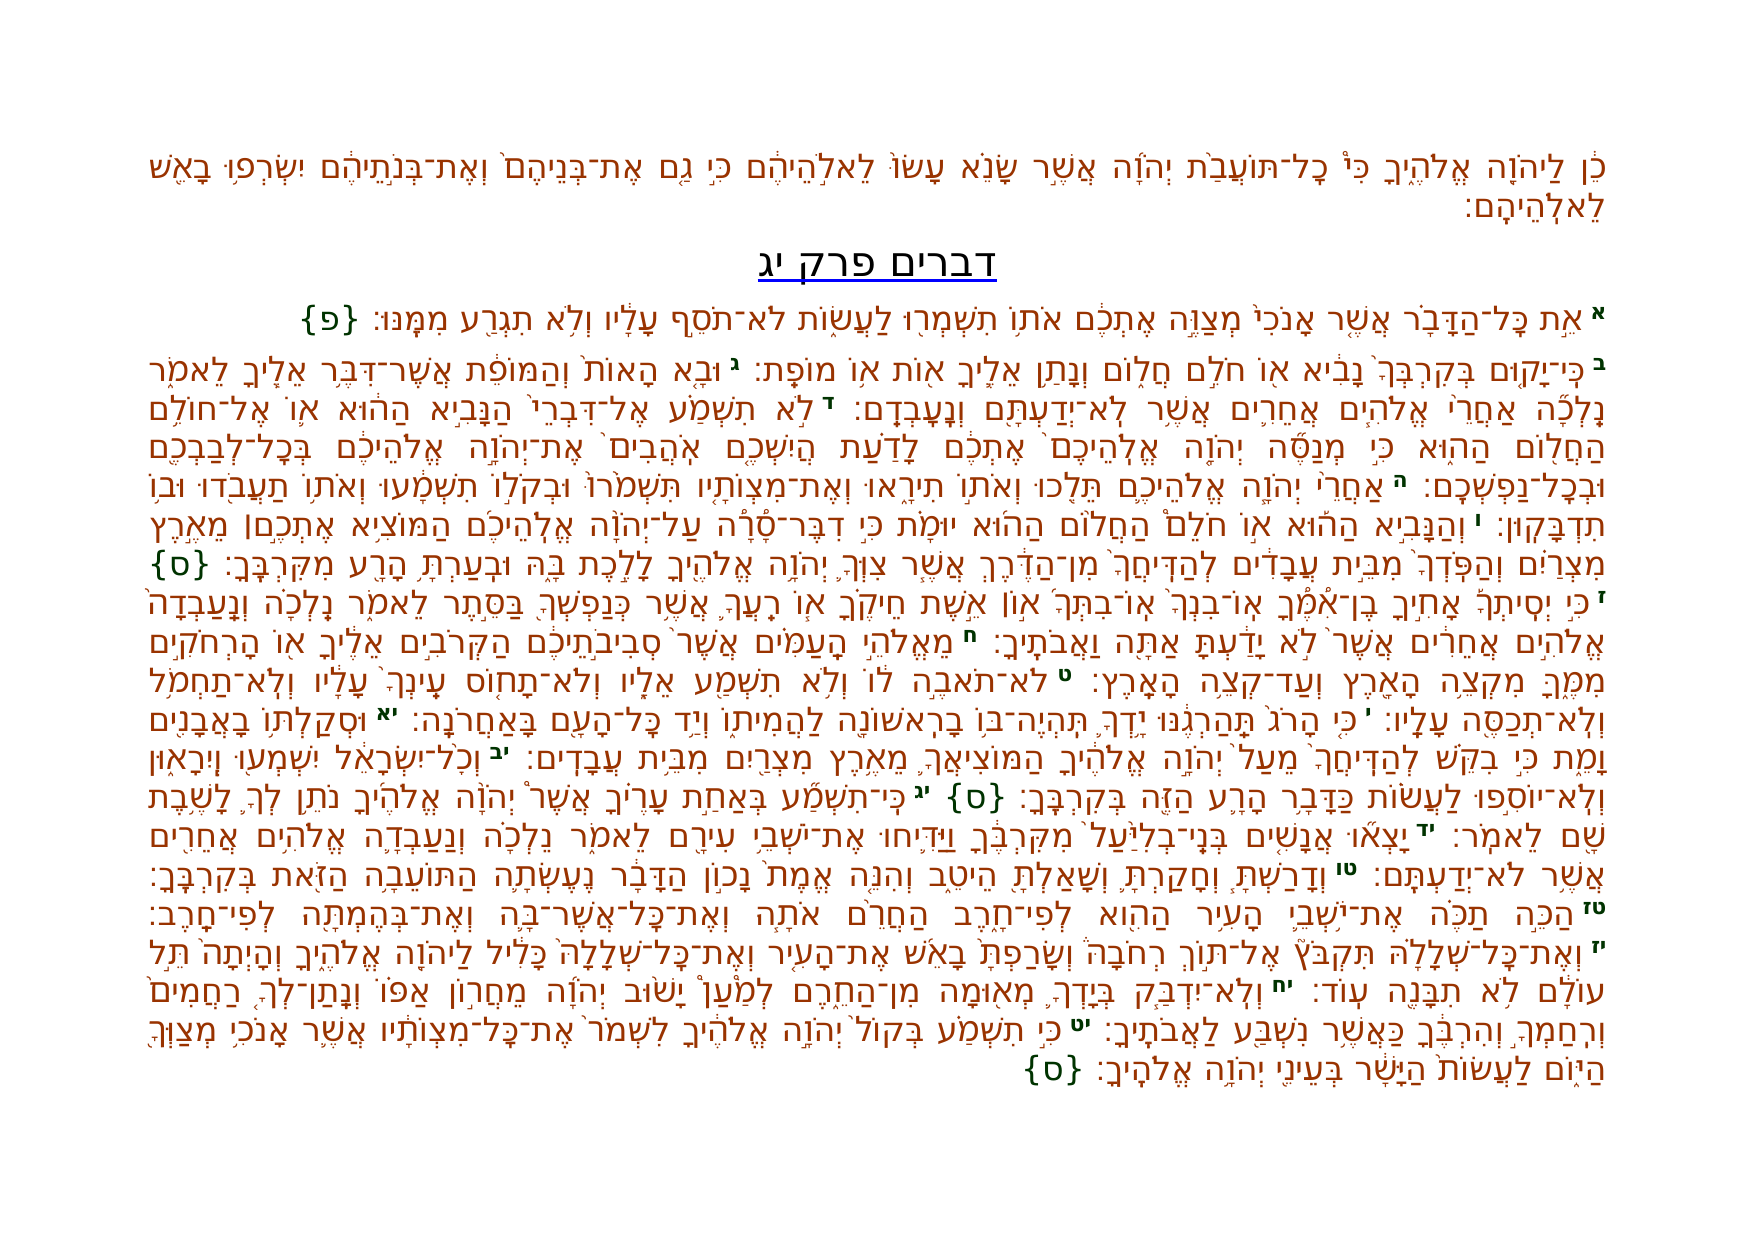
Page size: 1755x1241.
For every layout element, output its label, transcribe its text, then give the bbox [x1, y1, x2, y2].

text ב כִּֽי־יָק֤וּם בְּקִרְבְּךָ֙ נָבִ֔יא א֖וֹ חֹלֵ֣ם חֲל֑וֹם וְנָתַ֥ן אֵלֶ֛יךָ א֖וֹת א֥וֹ מוֹפֵֽת׃ ג וּבָ֤א הָאוֹת֙ וְהַמּוֹפֵ֔ת אֲשֶׁר־דִּבֶּ֥ר אֵלֶ֖יךָ לֵאמֹ֑ר נֵֽלְכָ֞ה אַחֲרֵ֨י אֱלֹהִ֧ים אֲחֵרִ֛ים אֲשֶׁ֥ר לֹֽא־יְדַעְתָּ֖ם וְנׇֽעׇבְדֵֽם׃ ד לֹ֣א תִשְׁמַ֗ע אֶל־דִּבְרֵי֙ הַנָּבִ֣יא הַה֔וּא א֛וֹ אֶל־חוֹלֵ֥ם הַחֲל֖וֹם הַה֑וּא כִּ֣י מְנַסֶּ֞ה יְהֹוָ֤ה אֱלֹֽהֵיכֶם֙ אֶתְכֶ֔ם לָדַ֗עַת הֲיִשְׁכֶ֤ם אֹֽהֲבִים֙ אֶת־יְהֹוָ֣ה אֱלֹהֵיכֶ֔ם בְּכׇל־לְבַבְכֶ֖ם וּבְכׇל־נַפְשְׁכֶֽם׃ ה אַחֲרֵ֨י יְהֹוָ֧ה אֱלֹהֵיכֶ֛ם תֵּלֵ֖כוּ וְאֹת֣וֹ תִירָ֑אוּ וְאֶת־מִצְוֺתָ֤יו תִּשְׁמֹ֙רוּ֙ וּבְקֹל֣וֹ תִשְׁמָ֔עוּ וְאֹת֥וֹ תַעֲבֹ֖דוּ וּב֥וֹ תִדְבָּקֽוּן׃ ו וְהַנָּבִ֣יא הַה֡וּא א֣וֹ חֹלֵם֩ הַחֲל֨וֹם הַה֜וּא יוּמָ֗ת כִּ֣י דִבֶּר־סָ֠רָ֠ה עַל־יְהֹוָ֨ה אֱלֹֽהֵיכֶ֜ם הַמּוֹצִ֥יא אֶתְכֶ֣ם׀ מֵאֶ֣רֶץ מִצְרַ֗יִם וְהַפֹּֽדְךָ֙ מִבֵּ֣ית עֲבָדִ֔ים לְהַדִּֽיחֲךָ֙ מִן־הַדֶּ֔רֶךְ אֲשֶׁ֧ר צִוְּךָ֛ יְהֹוָ֥ה אֱלֹהֶ֖יךָ לָלֶ֣כֶת בָּ֑הּ וּבִֽעַרְתָּ֥ הָרָ֖ע מִקִּרְבֶּֽךָ׃ {ס} ז כִּ֣י יְסִֽיתְךָ֡ אָחִ֣יךָ בֶן־אִ֠מֶּ֠ךָ אֽוֹ־בִנְךָ֨ אֽוֹ־בִתְּךָ֜ א֣וֹ׀ אֵ֣שֶׁת חֵיקֶ֗ךָ א֧וֹ רֵֽעֲךָ֛ אֲשֶׁ֥ר כְּנַפְשְׁךָ֖ בַּסֵּ֣תֶר לֵאמֹ֑ר נֵֽלְכָ֗ה וְנַֽעַבְדָה֙ אֱלֹהִ֣ים אֲחֵרִ֔ים אֲשֶׁר֙ לֹ֣א יָדַ֔עְתָּ אַתָּ֖ה וַאֲבֹתֶֽיךָ׃ ח מֵאֱלֹהֵ֣י הָֽעַמִּ֗ים אֲשֶׁר֙ סְבִיבֹ֣תֵיכֶ֔ם הַקְּרֹבִ֣ים אֵלֶ֔יךָ א֖וֹ הָרְחֹקִ֣ים מִמֶּ֑ךָּ מִקְצֵ֥ה הָאָ֖רֶץ וְעַד־קְצֵ֥ה הָאָֽרֶץ׃ ט לֹא־תֹאבֶ֣ה ל֔וֹ וְלֹ֥א תִשְׁמַ֖ע אֵלָ֑יו וְלֹא־תָח֤וֹס עֵֽינְךָ֙ עָלָ֔יו וְלֹֽא־תַחְמֹ֥ל וְלֹֽא־תְכַסֶּ֖ה עָלָֽיו׃ י כִּ֤י הָרֹג֙ תַּֽהַרְגֶ֔נּוּ יָ֥דְךָ֛ תִּֽהְיֶה־בּ֥וֹ בָרִֽאשׁוֹנָ֖ה לַהֲמִית֑וֹ וְיַ֥ד כׇּל־הָעָ֖ם בָּאַחֲרֹנָֽה׃ יא וּסְקַלְתּ֥וֹ בָאֲבָנִ֖ים וָמֵ֑ת כִּ֣י בִקֵּ֗שׁ לְהַדִּֽיחֲךָ֙ מֵעַל֙ יְהֹוָ֣ה אֱלֹהֶ֔יךָ הַמּוֹצִיאֲךָ֛ מֵאֶ֥רֶץ מִצְרַ֖יִם מִבֵּ֥ית עֲבָדִֽים׃ יב וְכׇ֨ל־יִשְׂרָאֵ֔ל יִשְׁמְע֖וּ וְיִֽרָא֑וּן וְלֹֽא־יוֹסִ֣פוּ לַעֲשׂ֗וֹת כַּדָּבָ֥ר הָרָ֛ע הַזֶּ֖ה בְּקִרְבֶּֽךָ׃ {ס} יג כִּֽי־תִשְׁמַ֞ע בְּאַחַ֣ת עָרֶ֗יךָ אֲשֶׁר֩ יְהֹוָ֨ה אֱלֹהֶ֜יךָ נֹתֵ֥ן לְךָ֛ לָשֶׁ֥בֶת שָׁ֖ם לֵאמֹֽר׃ יד יָצְא֞וּ אֲנָשִׁ֤ים בְּנֵֽי־בְלִיַּ֙עַל֙ מִקִּרְבֶּ֔ךָ וַיַּדִּ֛יחוּ אֶת־יֹשְׁבֵ֥י עִירָ֖ם לֵאמֹ֑ר נֵלְכָ֗ה וְנַעַבְדָ֛ה אֱלֹהִ֥ים אֲחֵרִ֖ים אֲשֶׁ֥ר לֹא־יְדַעְתֶּֽם׃ טו וְדָרַשְׁתָּ֧ וְחָקַרְתָּ֛ וְשָׁאַלְתָּ֖ הֵיטֵ֑ב וְהִנֵּ֤ה אֱמֶת֙ נָכ֣וֹן הַדָּבָ֔ר נֶעֶשְׂתָ֛ה הַתּוֹעֵבָ֥ה הַזֹּ֖את בְּקִרְבֶּֽךָ׃ טז הַכֵּ֣ה תַכֶּ֗ה אֶת־יֹ֥שְׁבֵ֛י הָעִ֥יר הַהִ֖וא לְפִי־חָ֑רֶב הַחֲרֵ֨ם אֹתָ֧הּ וְאֶת־כׇּל־אֲשֶׁר־בָּ֛הּ וְאֶת־בְּהֶמְתָּ֖הּ לְפִי־חָֽרֶב׃ יז וְאֶת־כׇּל־שְׁלָלָ֗הּ תִּקְבֹּץ֮ אֶל־תּ֣וֹךְ רְחֹבָהּ֒ וְשָׂרַפְתָּ֨ בָאֵ֜שׁ אֶת־הָעִ֤יר וְאֶת־כׇּל־שְׁלָלָהּ֙ כָּלִ֔יל לַיהֹוָ֖ה אֱלֹהֶ֑יךָ וְהָיְתָה֙ תֵּ֣ל עוֹלָ֔ם לֹ֥א תִבָּנֶ֖ה עֽוֹד׃ יח וְלֹֽא־יִדְבַּ֧ק בְּיָדְךָ֛ מְא֖וּמָה מִן־הַחֵ֑רֶם לְמַ֩עַן֩ יָשׁ֨וּב יְהֹוָ֜ה מֵחֲר֣וֹן אַפּ֗וֹ וְנָֽתַן־לְךָ֤ רַחֲמִים֙ וְרִֽחַמְךָ֣ וְהִרְבֶּ֔ךָ כַּאֲשֶׁ֥ר נִשְׁבַּ֖ע לַאֲבֹתֶֽיךָ׃ יט כִּ֣י תִשְׁמַ֗ע בְּקוֹל֙ יְהֹוָ֣ה אֱלֹהֶ֔יךָ לִשְׁמֹר֙ אֶת־כׇּל־מִצְוֺתָ֔יו אֲשֶׁ֛ר אָנֹכִ֥י מְצַוְּךָ֖ הַיּ֑וֹם לַעֲשׂוֹת֙ הַיָּשָׁ֔ר בְּעֵינֵ֖י יְהֹוָ֥ה אֱלֹהֶֽיךָ׃ {ס} [148, 350, 1606, 1088]
text דברים פרק יג [148, 238, 1606, 286]
text א אֵ֣ת כׇּל־הַדָּבָ֗ר אֲשֶׁ֤ר אָנֹכִי֙ מְצַוֶּ֣ה אֶתְכֶ֔ם אֹת֥וֹ תִשְׁמְר֖וּ לַעֲשׂ֑וֹת לֹא־תֹסֵ֣ף עָלָ֔יו וְלֹ֥א תִגְרַ֖ע מִמֶּֽנּוּ׃ {פ} [148, 299, 1606, 338]
text כֵ֔ן לַיהֹוָ֖ה אֱלֹהֶ֑יךָ כִּי֩ כׇל־תּוֹעֲבַ֨ת יְהֹוָ֜ה אֲשֶׁ֣ר שָׂנֵ֗א עָשׂוּ֙ לֵאלֹ֣הֵיהֶ֔ם כִּ֣י גַ֤ם אֶת־בְּנֵיהֶם֙ וְאֶת־בְּנֹ֣תֵיהֶ֔ם יִשְׂרְפ֥וּ בָאֵ֖שׁ לֵאלֹֽהֵיהֶֽם׃ [148, 148, 1606, 225]
